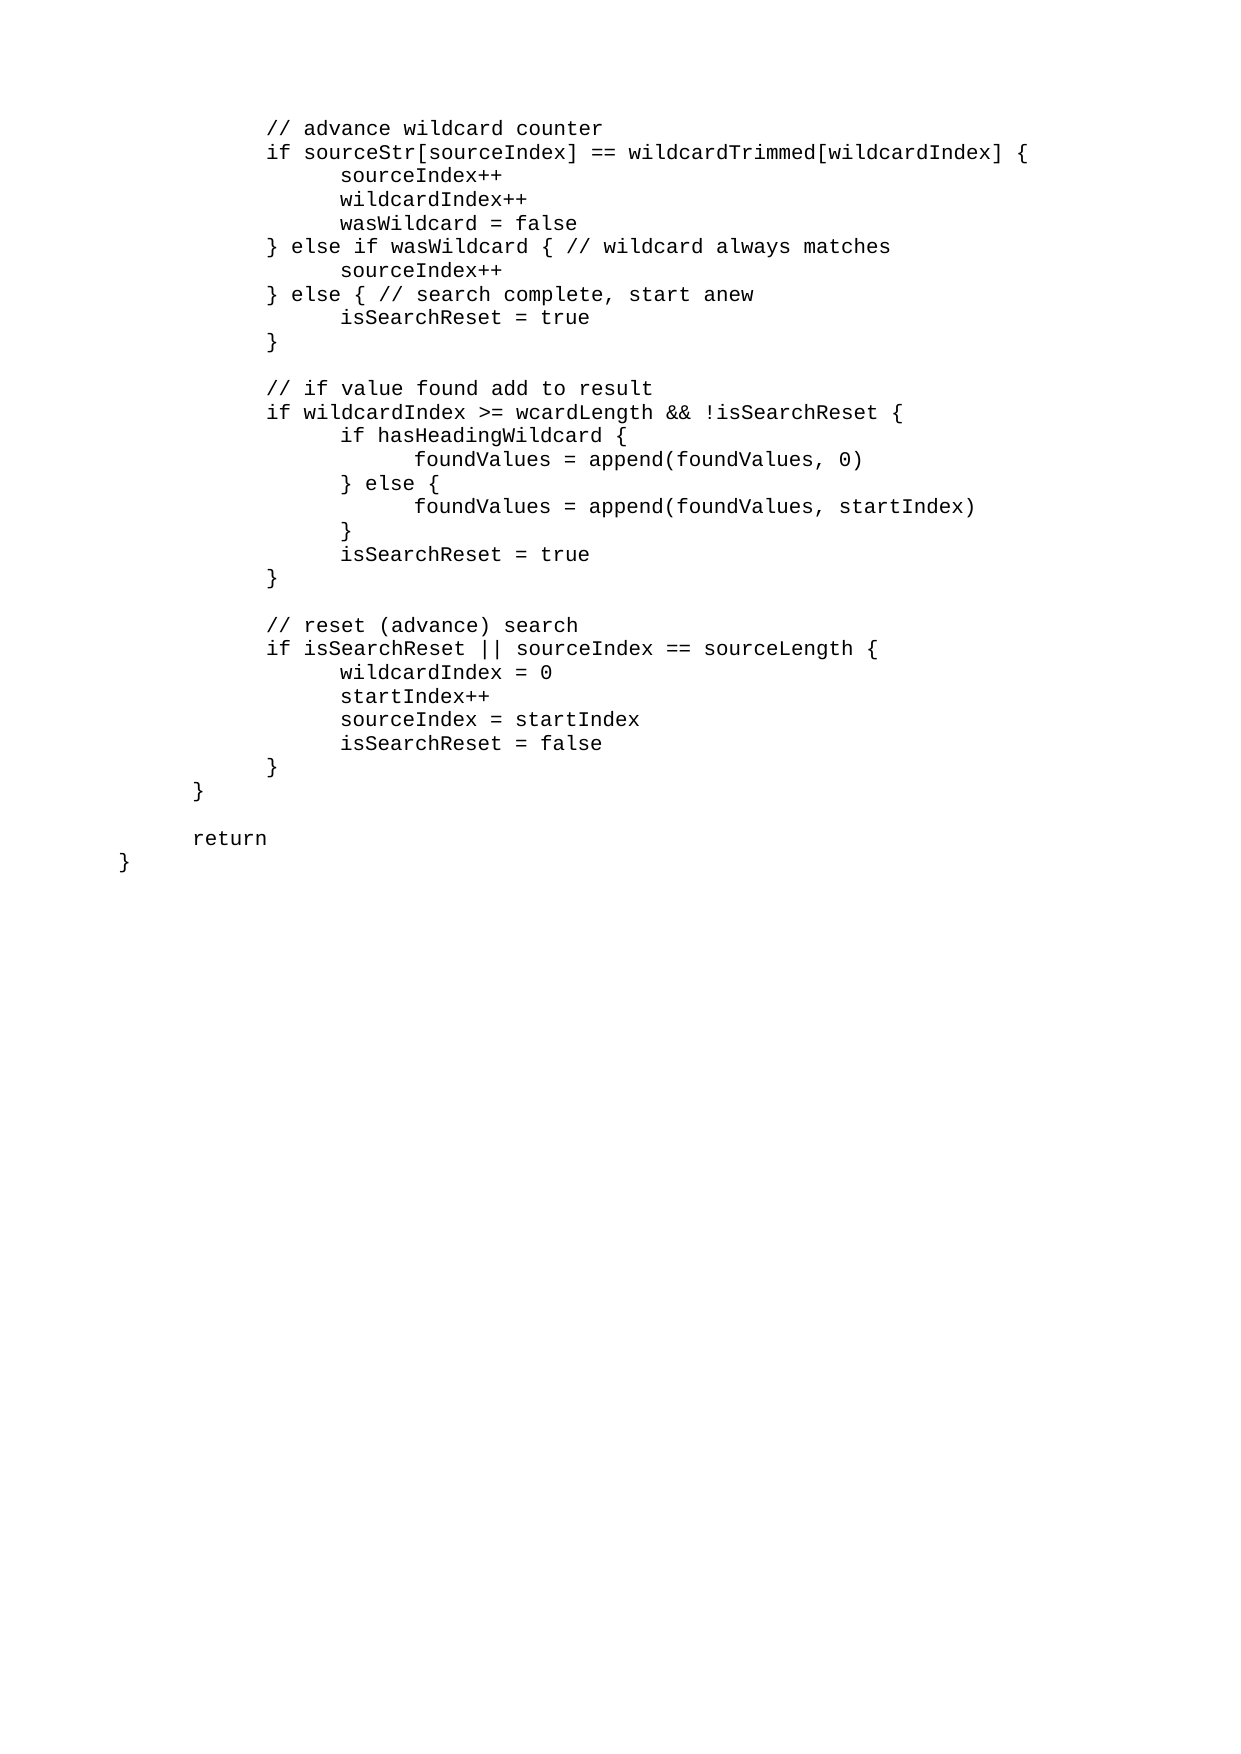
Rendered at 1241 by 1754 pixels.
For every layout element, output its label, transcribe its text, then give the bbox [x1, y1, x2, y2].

text } else { // search complete, start anew [118, 284, 1122, 307]
text return [118, 827, 1122, 851]
text sourceIndex = startIndex [118, 709, 1122, 733]
text if wildcardIndex >= wcardLength && !isSearchReset { [118, 402, 1122, 426]
text isSearchReset = true [118, 307, 1122, 331]
text wildcardIndex = 0 [118, 662, 1122, 686]
text foundValues = append(foundValues, startIndex) [118, 496, 1122, 520]
text if sourceStr[sourceIndex] == wildcardTrimmed[wildcardIndex] { [118, 142, 1122, 165]
text } [118, 780, 1122, 804]
text } [118, 520, 1122, 544]
text } [118, 851, 1122, 875]
text sourceIndex++ [118, 165, 1122, 189]
text isSearchReset = false [118, 733, 1122, 757]
text } else { [118, 473, 1122, 496]
text if hasHeadingWildcard { [118, 426, 1122, 449]
text // advance wildcard counter [118, 118, 1122, 142]
text if isSearchReset || sourceIndex == sourceLength { [118, 638, 1122, 662]
text wasWildcard = false [118, 213, 1122, 236]
text } [118, 567, 1122, 591]
text foundValues = append(foundValues, 0) [118, 449, 1122, 473]
text wildcardIndex++ [118, 189, 1122, 213]
text startIndex++ [118, 686, 1122, 709]
text // if value found add to result [118, 378, 1122, 402]
text } [118, 757, 1122, 780]
text // reset (advance) search [118, 615, 1122, 638]
text sourceIndex++ [118, 260, 1122, 284]
text } [118, 331, 1122, 354]
text } else if wasWildcard { // wildcard always matches [118, 236, 1122, 260]
text isSearchReset = true [118, 544, 1122, 567]
